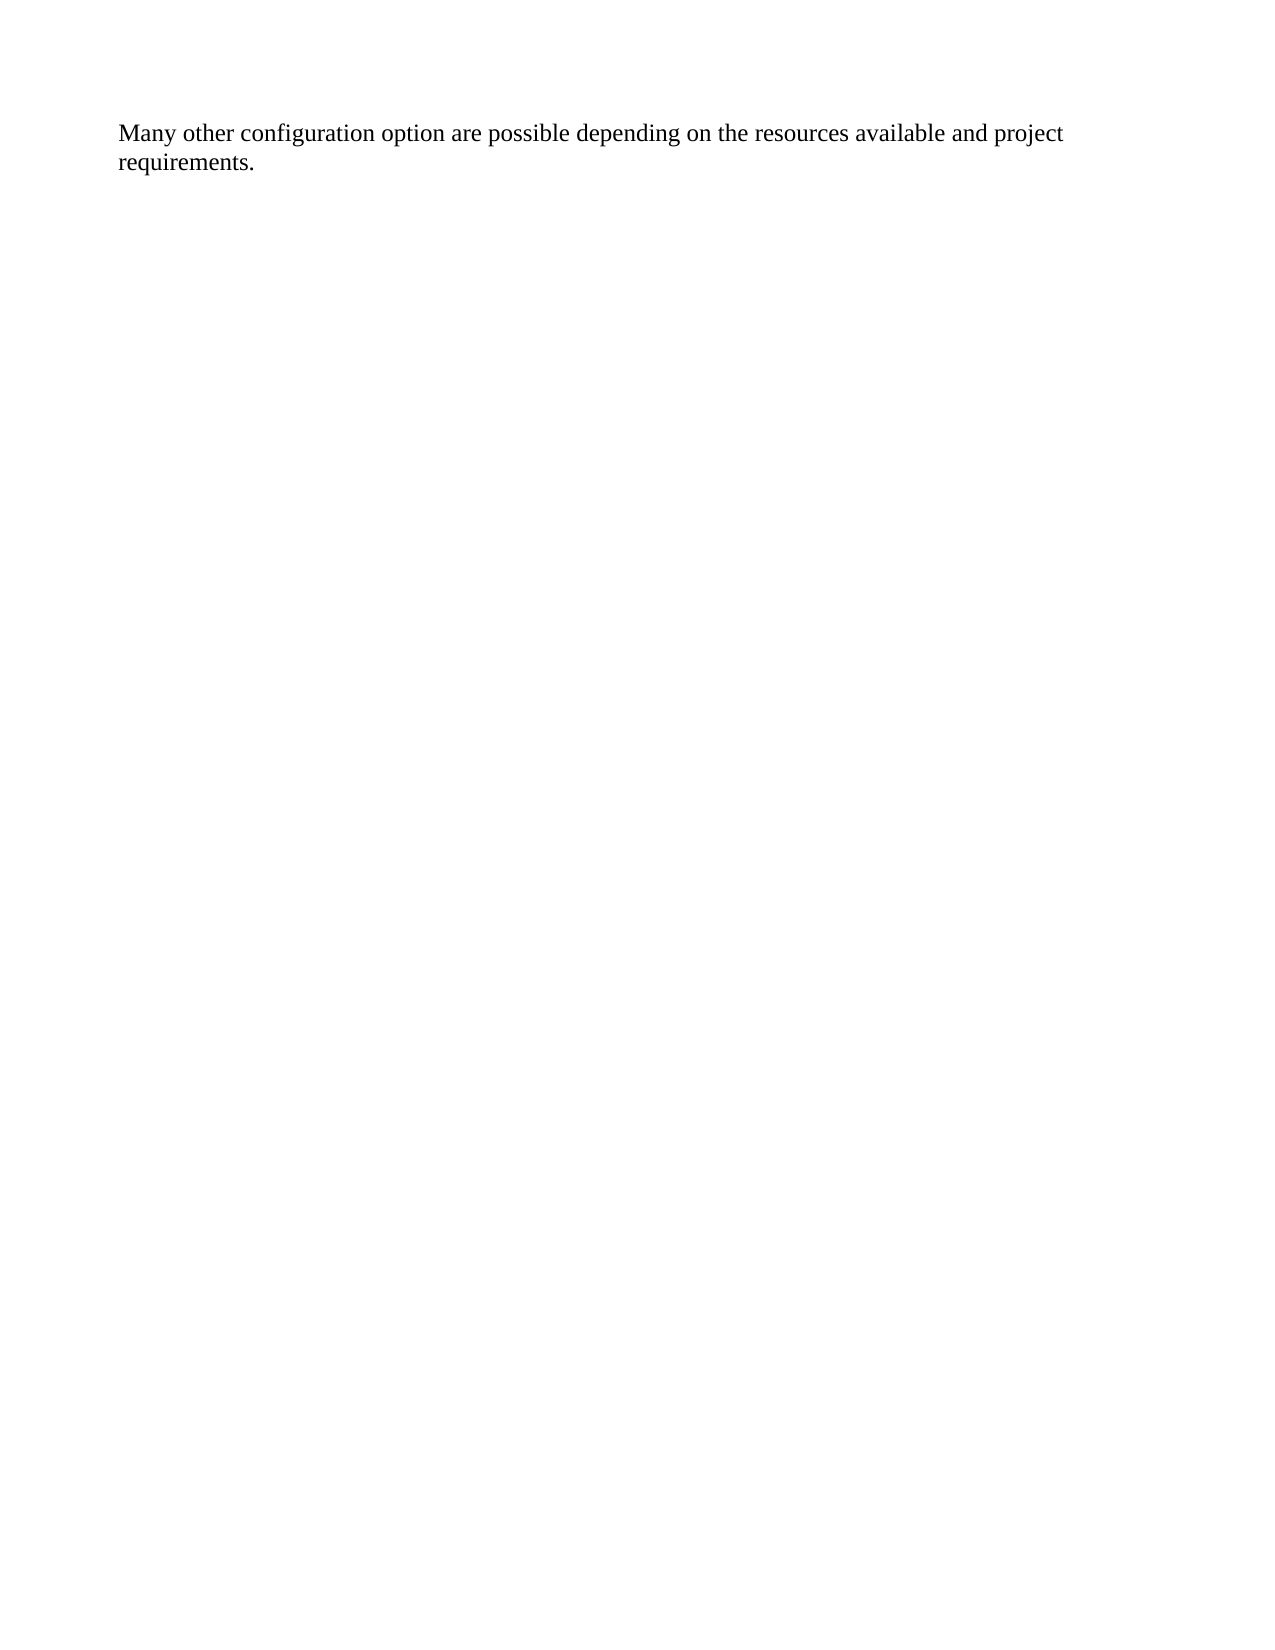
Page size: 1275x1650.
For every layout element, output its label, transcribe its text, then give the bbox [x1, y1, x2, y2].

text Many other configuration option are possible depending on the resources available and project requirements. [118, 118, 1157, 176]
